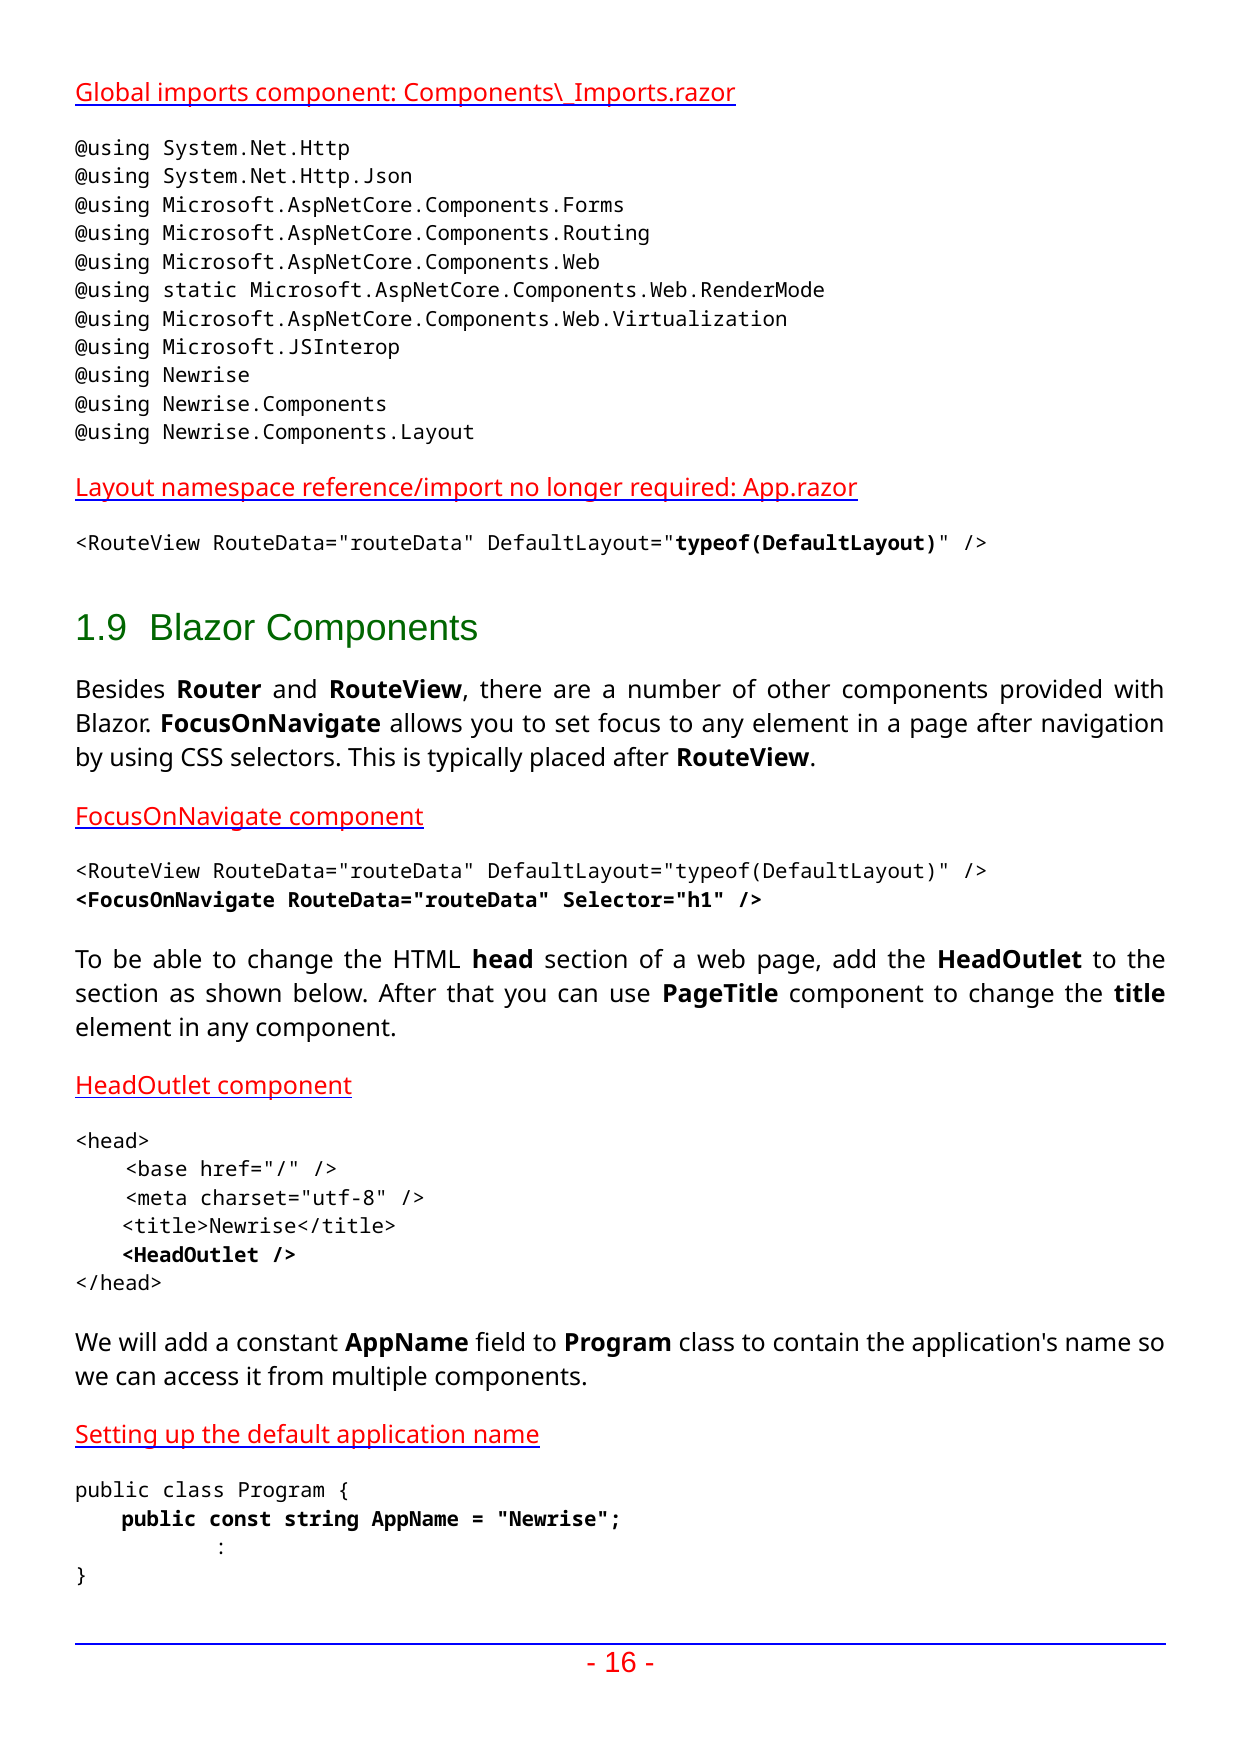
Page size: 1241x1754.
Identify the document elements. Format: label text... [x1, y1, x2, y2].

text @using Microsoft.AspNetCore.Components.Forms [75, 190, 1166, 218]
text </head> [75, 1268, 1166, 1297]
text } [75, 1561, 1166, 1589]
text public class Program { [75, 1475, 1166, 1504]
text @using System.Net.Http [75, 133, 1166, 162]
text Setting up the default application name [75, 1417, 1166, 1451]
text @using Newrise.Components [75, 389, 1166, 417]
text <title>Newrise</title> [75, 1211, 1166, 1240]
text <RouteView RouteData="routeData" DefaultLayout="typeof(DefaultLayout)" /> [75, 528, 1166, 557]
text @using Microsoft.JSInterop [75, 332, 1166, 361]
text We will add a constant AppName field to Program class to contain the application's name so we can access it from multiple components. [75, 1325, 1166, 1393]
text @using System.Net.Http.Json [75, 162, 1166, 190]
text <head> [75, 1126, 1166, 1154]
text <meta charset="utf-8" /> [75, 1183, 1166, 1211]
text : [75, 1532, 1166, 1561]
text @using Newrise [75, 361, 1166, 389]
text To be able to change the HTML head section of a web page, add the HeadOutlet to the section as shown below. After that you can use PageTitle component to change the title element in any component. [75, 942, 1166, 1044]
text <FocusOnNavigate RouteData="routeData" Selector="h1" /> [75, 885, 1166, 913]
text public const string AppName = "Newrise"; [75, 1504, 1166, 1532]
text FocusOnNavigate component [75, 798, 1166, 832]
text Global imports component: Components\_Imports.razor [75, 75, 1166, 109]
text 1.9 Blazor Components [75, 605, 1166, 648]
text @using static Microsoft.AspNetCore.Components.Web.RenderMode [75, 275, 1166, 304]
text <RouteView RouteData="routeData" DefaultLayout="typeof(DefaultLayout)" /> [75, 856, 1166, 885]
text Besides Router and RouteView, there are a number of other components provided with Blazor. FocusOnNavigate allows you to set focus to any element in a page after navigation by using CSS selectors. This is typically placed after RouteView. [75, 672, 1166, 774]
text @using Microsoft.AspNetCore.Components.Web [75, 247, 1166, 275]
text <HeadOutlet /> [75, 1240, 1166, 1268]
text @using Newrise.Components.Layout [75, 417, 1166, 446]
text Layout namespace reference/import no longer required: App.razor [75, 470, 1166, 504]
text HeadOutlet component [75, 1068, 1166, 1102]
text @using Microsoft.AspNetCore.Components.Web.Virtualization [75, 304, 1166, 332]
text <base href="/" /> [75, 1154, 1166, 1183]
text @using Microsoft.AspNetCore.Components.Routing [75, 218, 1166, 247]
